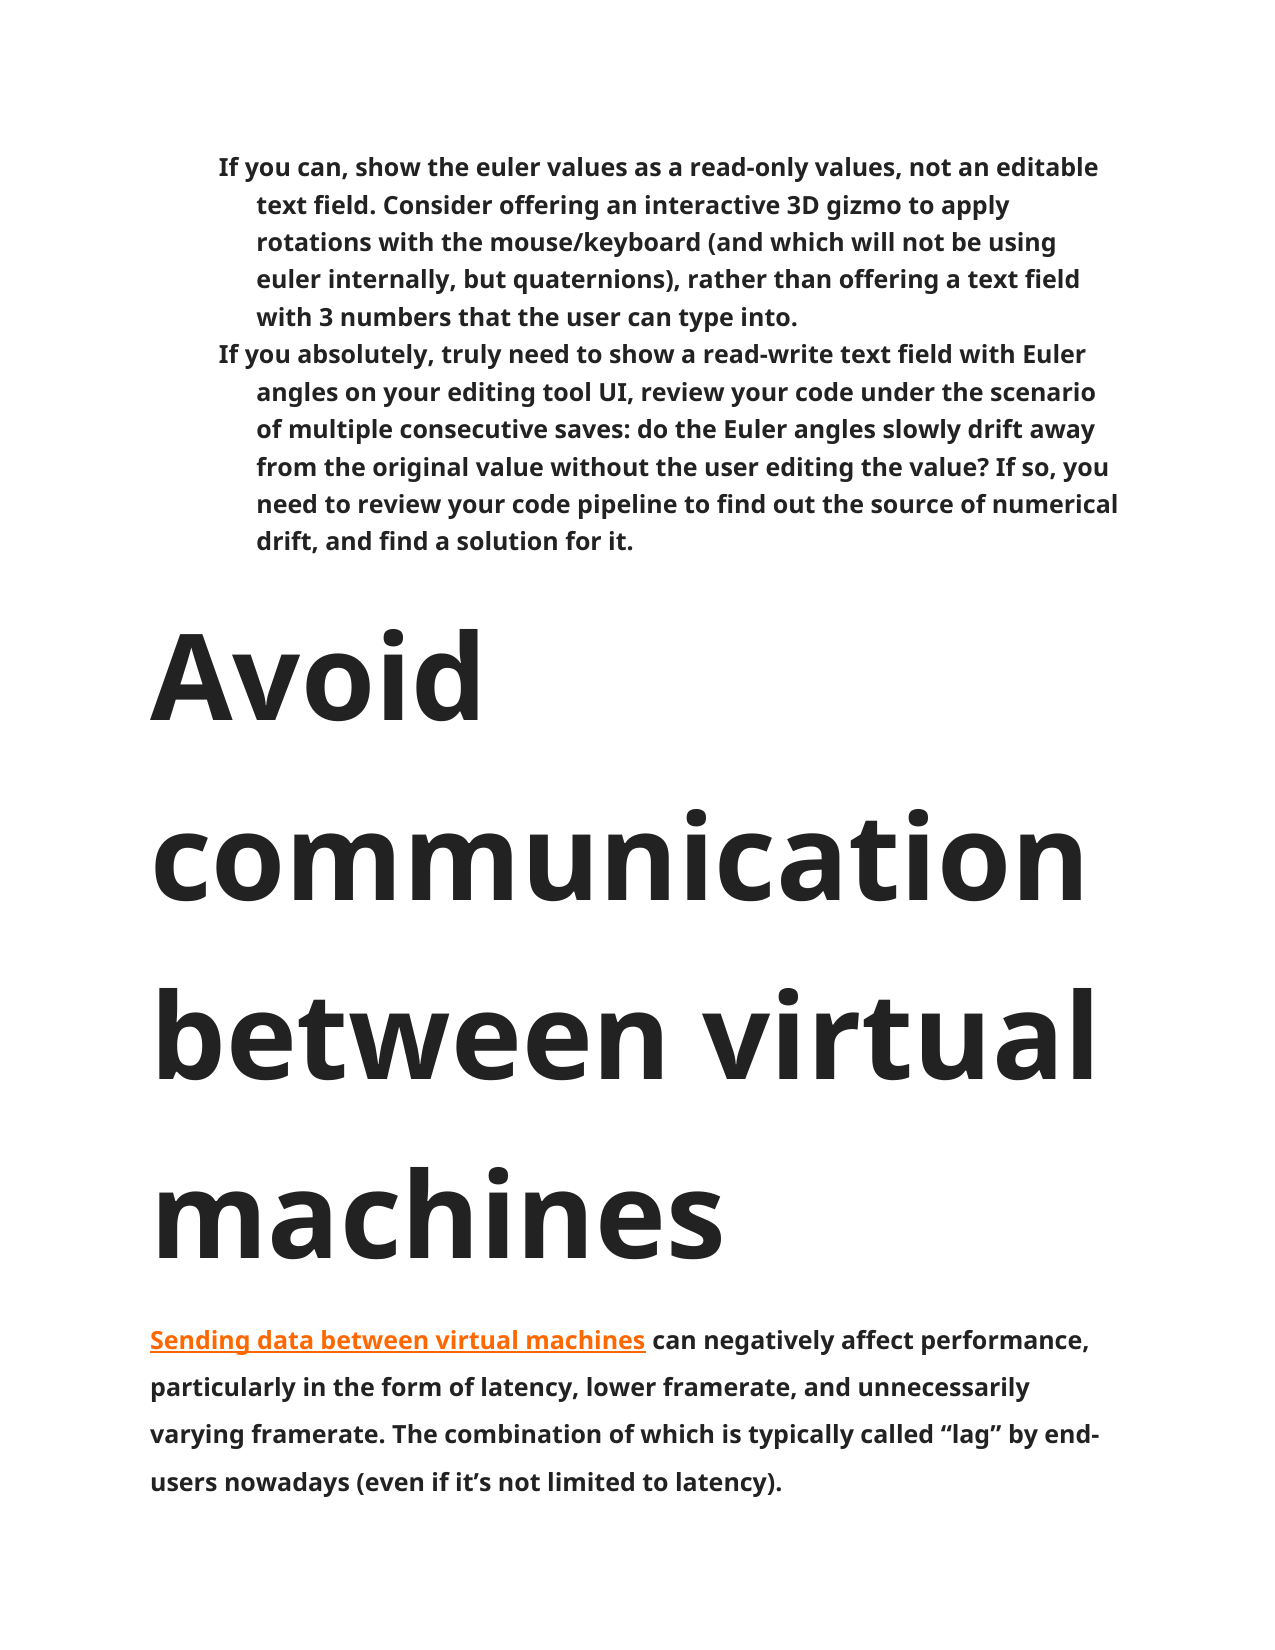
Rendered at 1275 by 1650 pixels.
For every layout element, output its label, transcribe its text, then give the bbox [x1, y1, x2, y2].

subtitle Sending data between virtual machines can negatively affect performance, particularly in the form of latency, lower framerate, and unnecessarily varying framerate. The combination of which is typically called “lag” by end-users nowadays (even if it’s not limited to latency). [150, 1323, 1125, 1498]
subtitle If you absolutely, truly need to show a read-write text field with Euler angles on your editing tool UI, review your code under the scenario of multiple consecutive saves: do the Euler angles slowly drift away from the original value without the user editing the value? If so, you need to review your code pipeline to find out the source of numerical drift, and find a solution for it. [219, 337, 1125, 558]
subtitle Avoid communication between virtual machines [150, 593, 1125, 1294]
subtitle If you can, show the euler values as a read-only values, not an editable text field. Consider offering an interactive 3D gizmo to apply rotations with the mouse/keyboard (and which will not be using euler internally, but quaternions), rather than offering a text field with 3 numbers that the user can type into. [219, 150, 1125, 334]
